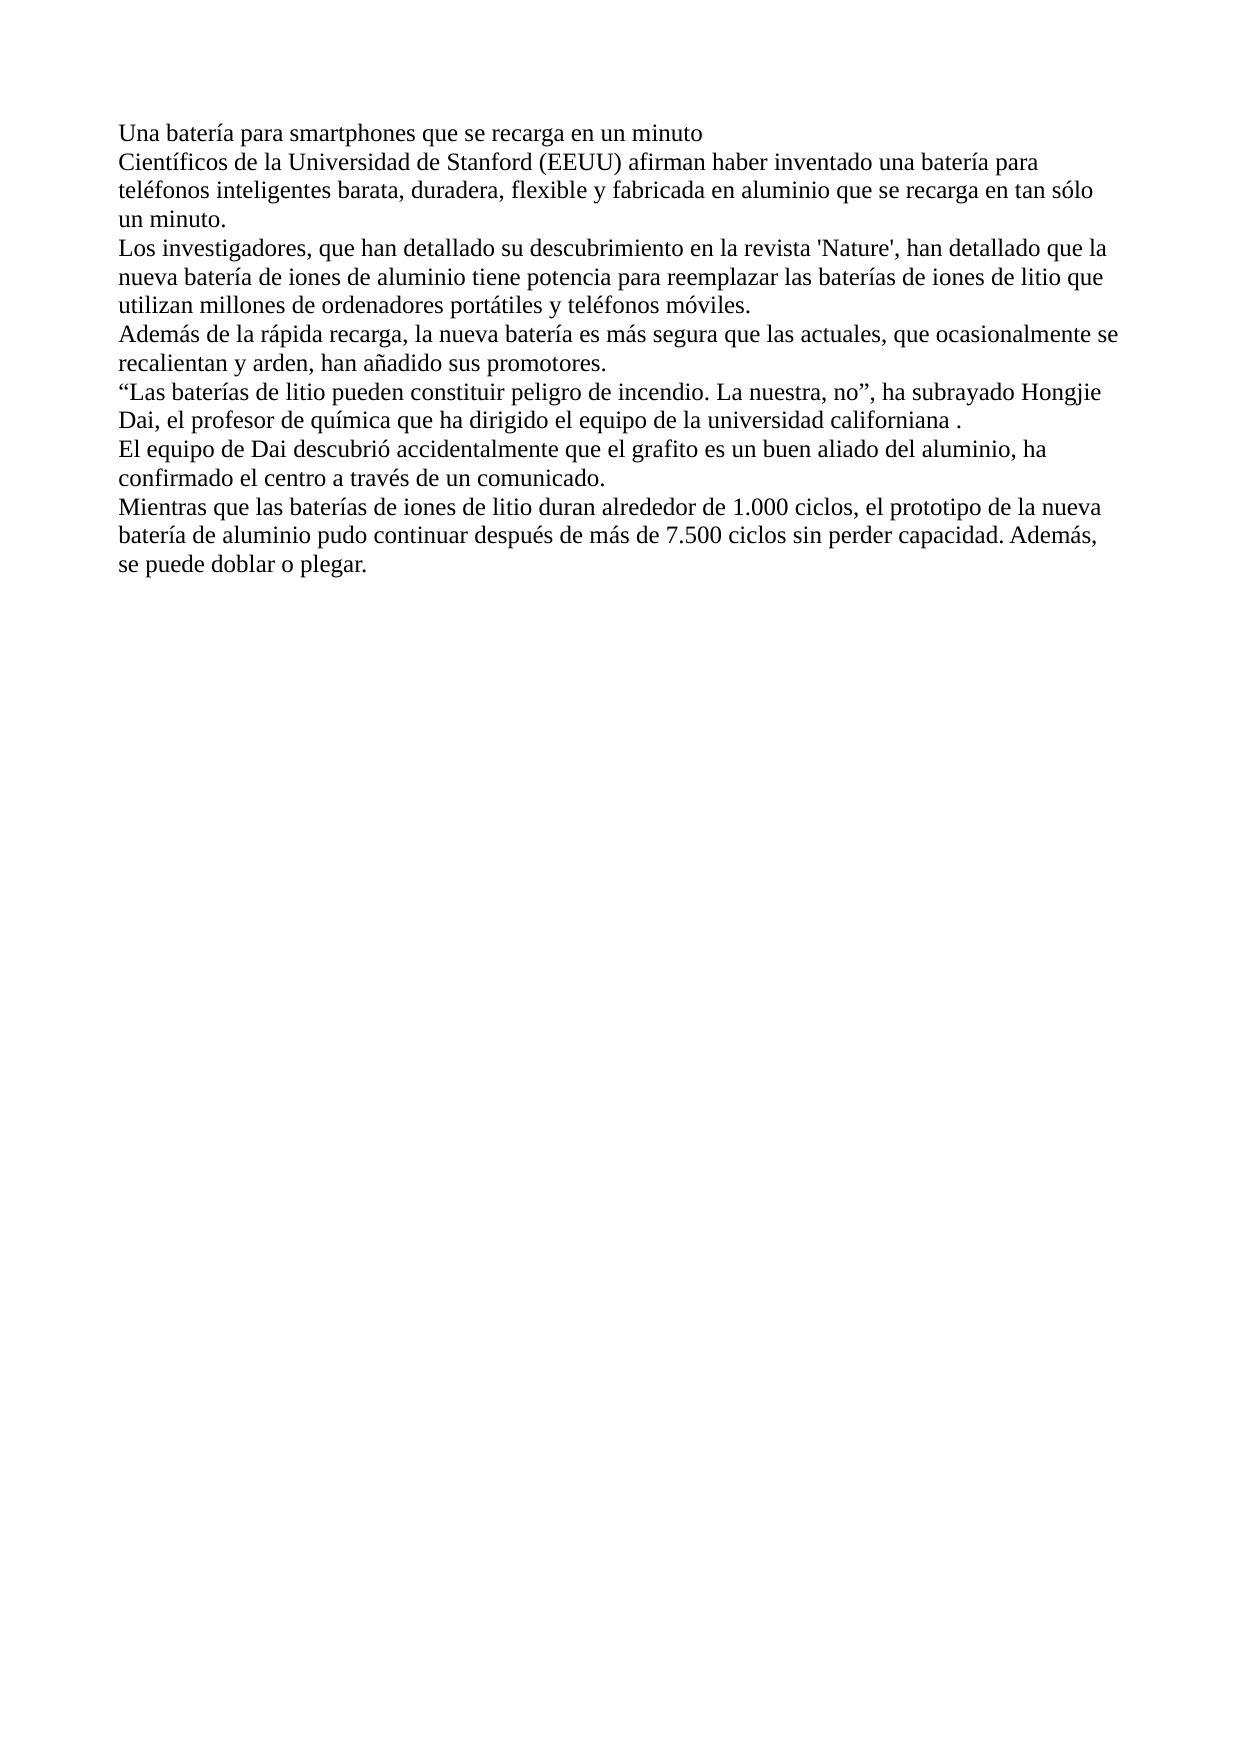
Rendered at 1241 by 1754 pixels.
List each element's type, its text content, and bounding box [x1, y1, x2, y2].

text Científicos de la Universidad de Stanford (EEUU) afirman haber inventado una batería para teléfonos inteligentes barata, duradera, flexible y fabricada en aluminio que se recarga en tan sólo un minuto. [118, 147, 1122, 233]
text Además de la rápida recarga, la nueva batería es más segura que las actuales, que ocasionalmente se recalientan y arden, han añadido sus promotores. [118, 319, 1122, 377]
text “Las baterías de litio pueden constituir peligro de incendio. La nuestra, no”, ha subrayado Hongjie Dai, el profesor de química que ha dirigido el equipo de la universidad californiana . [118, 377, 1122, 434]
text Los investigadores, que han detallado su descubrimiento en la revista 'Nature', han detallado que la nueva batería de iones de aluminio tiene potencia para reemplazar las baterías de iones de litio que utilizan millones de ordenadores portátiles y teléfonos móviles. [118, 233, 1122, 319]
text Una batería para smartphones que se recarga en un minuto [118, 118, 1122, 147]
text Mientras que las baterías de iones de litio duran alrededor de 1.000 ciclos, el prototipo de la nueva batería de aluminio pudo continuar después de más de 7.500 ciclos sin perder capacidad. Además, se puede doblar o plegar. [118, 492, 1122, 578]
text El equipo de Dai descubrió accidentalmente que el grafito es un buen aliado del aluminio, ha confirmado el centro a través de un comunicado. [118, 434, 1122, 492]
